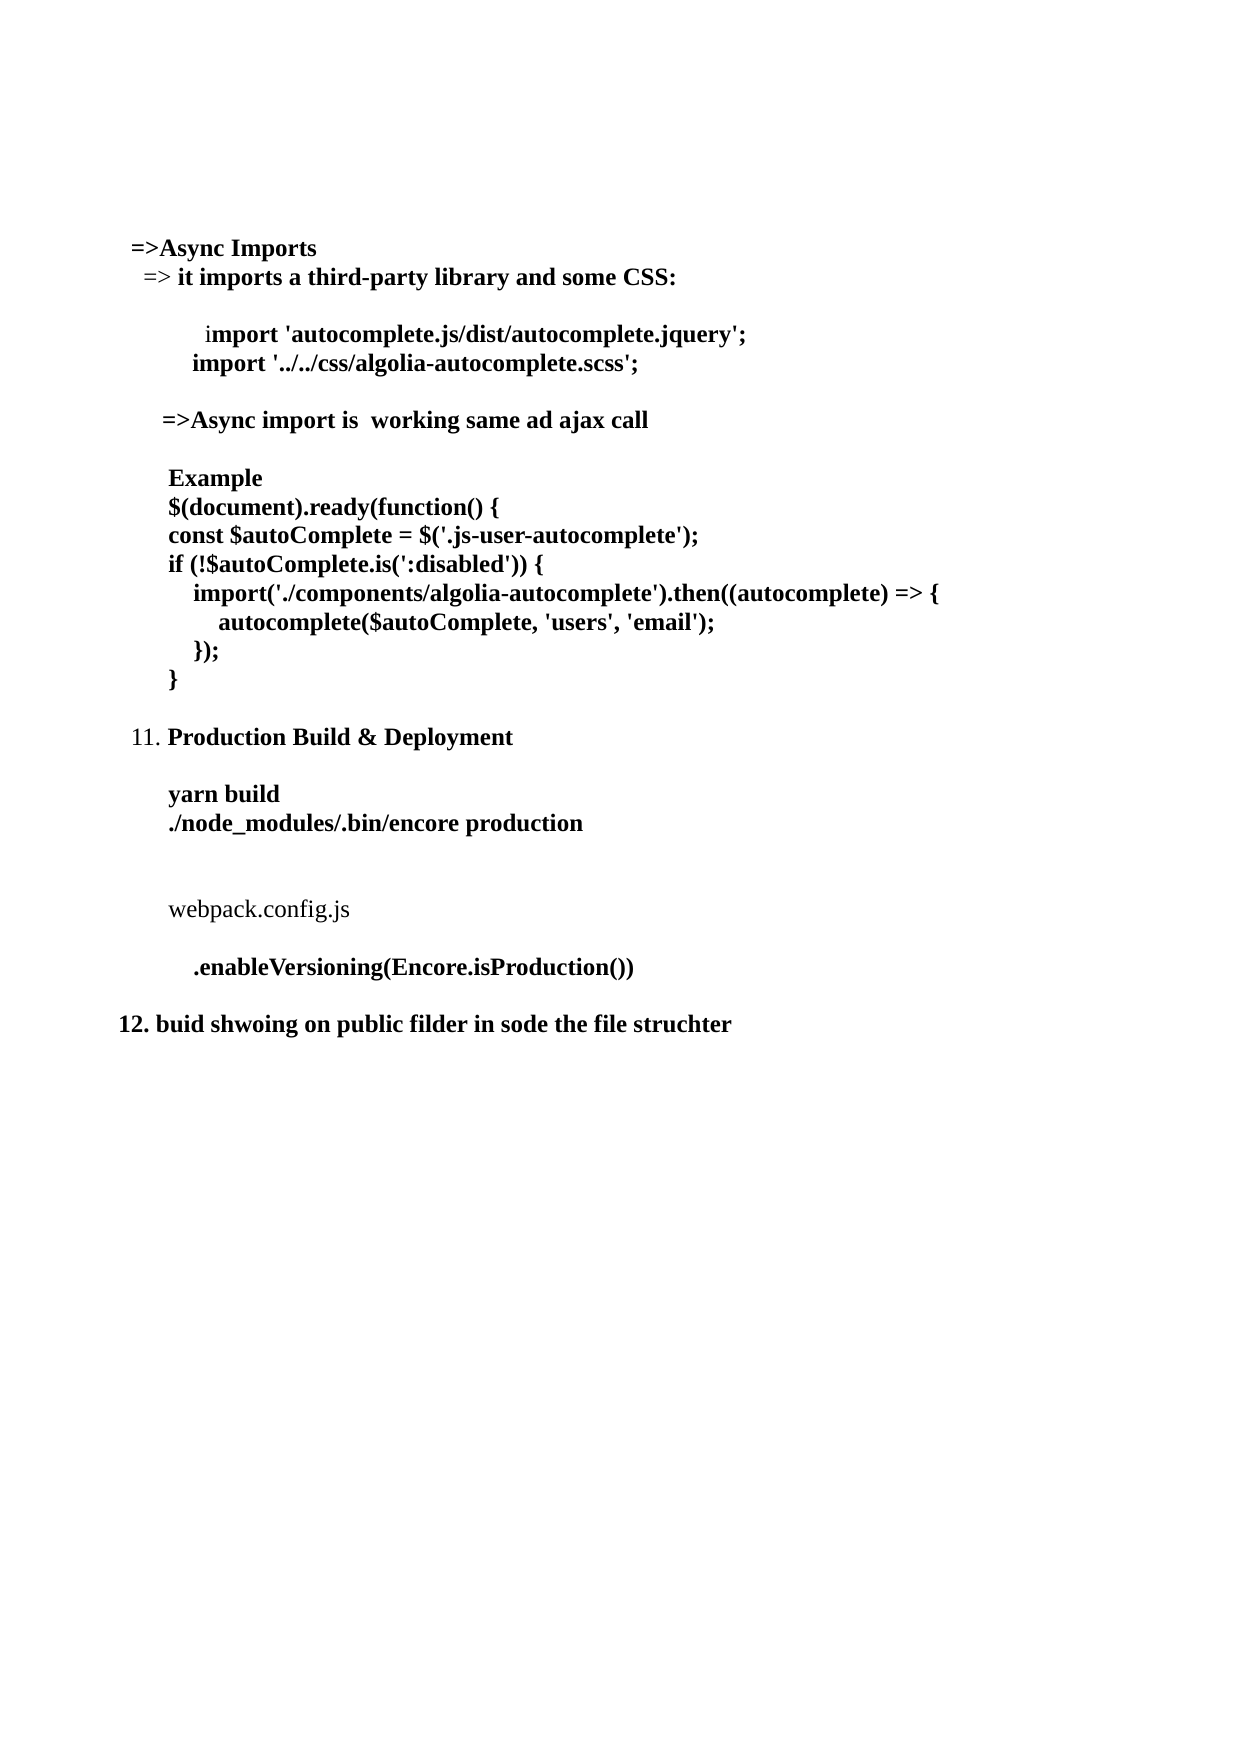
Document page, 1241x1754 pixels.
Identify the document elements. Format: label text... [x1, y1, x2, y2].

text import 'autocomplete.js/dist/autocomplete.jquery'; [118, 319, 1122, 348]
text import '../../css/algolia-autocomplete.scss'; [118, 348, 1122, 377]
text .enableVersioning(Encore.isProduction()) [118, 952, 1122, 981]
text } [118, 664, 1122, 693]
text =>Async Imports [118, 233, 1122, 262]
text Example [118, 463, 1122, 492]
text =>Async import is working same ad ajax call [118, 406, 1122, 434]
text => it imports a third-party library and some CSS: [118, 262, 1122, 291]
text }); [118, 636, 1122, 664]
text 12. buid shwoing on public filder in sode the file struchter [118, 1009, 1122, 1038]
text const $autoComplete = $('.js-user-autocomplete'); [118, 521, 1122, 549]
text ./node_modules/.bin/encore production [118, 808, 1122, 837]
text $(document).ready(function() { [118, 492, 1122, 521]
text webpack.config.js [118, 894, 1122, 923]
text 11. Production Build & Deployment [118, 722, 1122, 751]
text autocomplete($autoComplete, 'users', 'email'); [118, 607, 1122, 636]
text yarn build [118, 779, 1122, 808]
text if (!$autoComplete.is(':disabled')) { [118, 549, 1122, 578]
text import('./components/algolia-autocomplete').then((autocomplete) => { [118, 578, 1122, 607]
